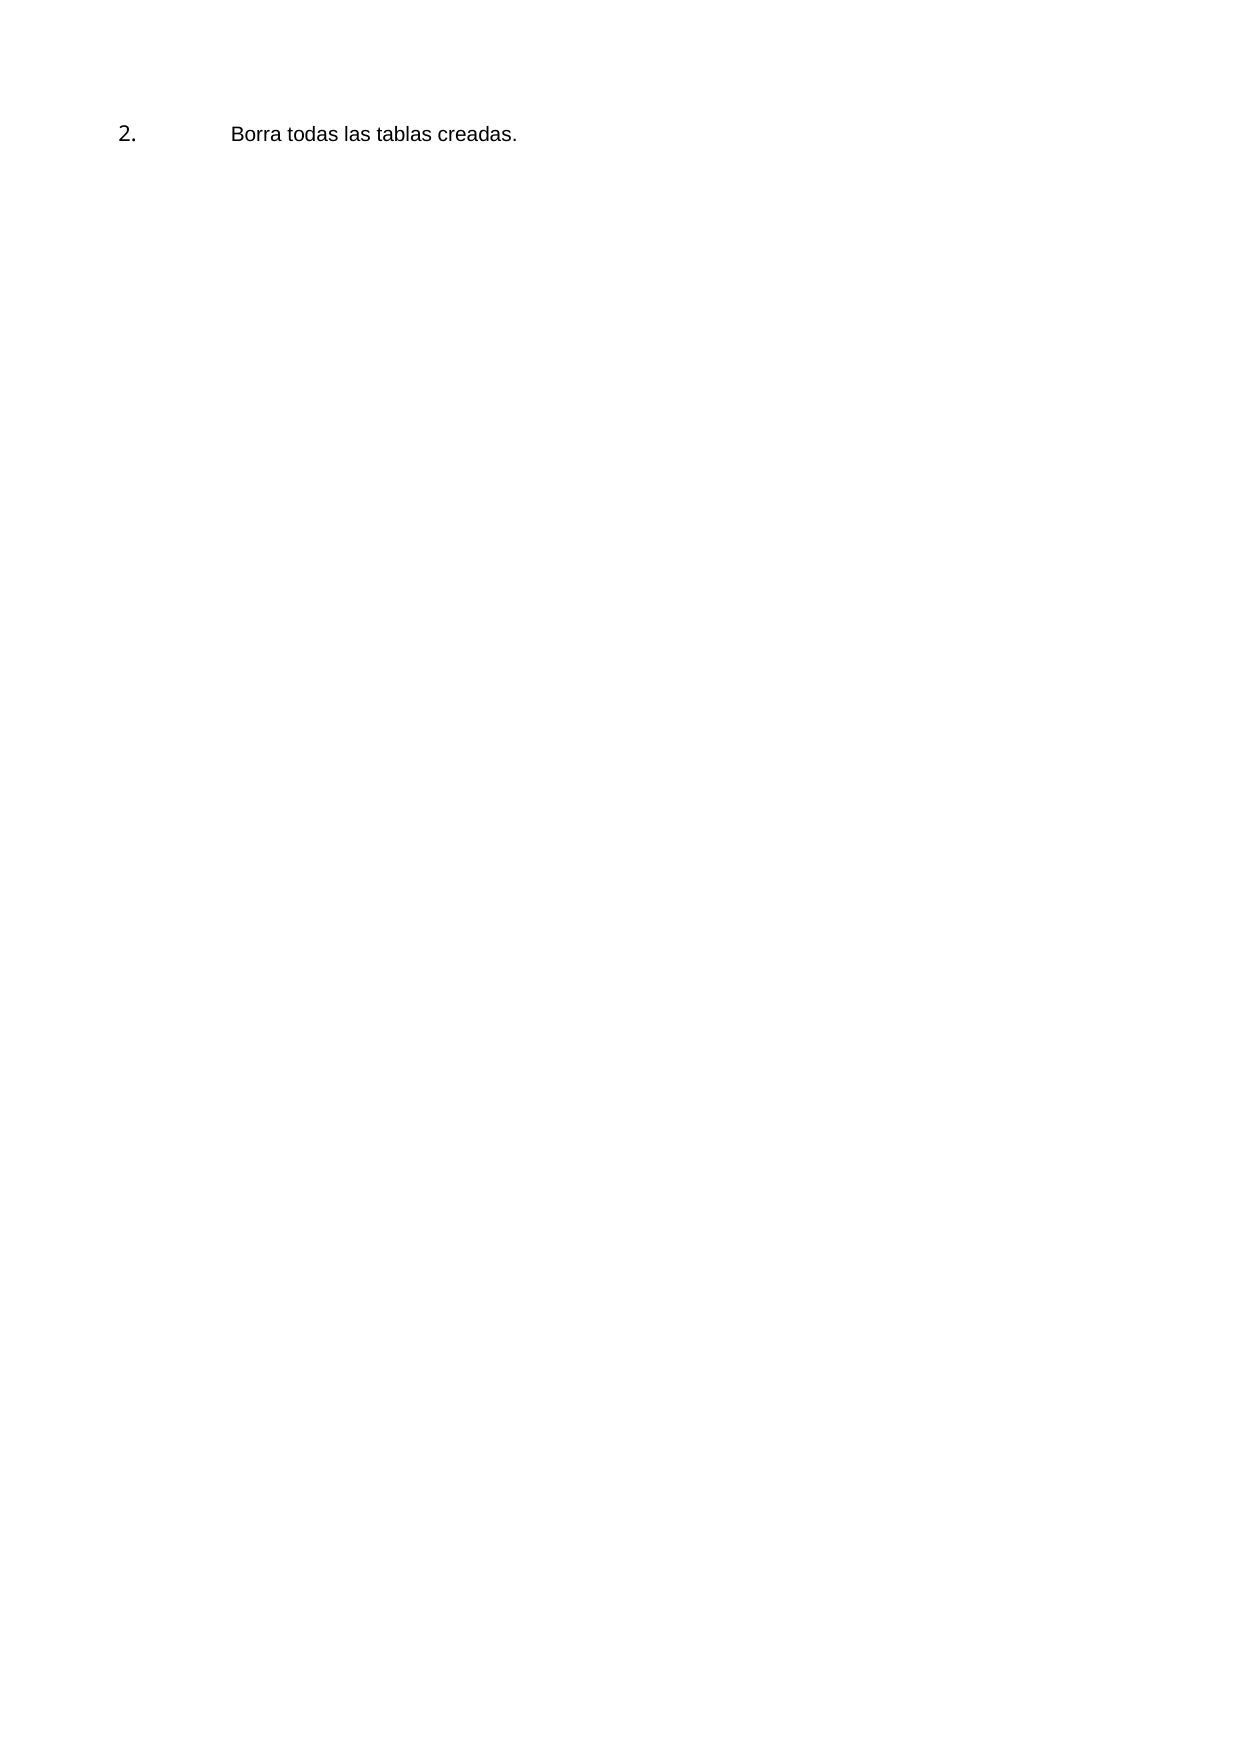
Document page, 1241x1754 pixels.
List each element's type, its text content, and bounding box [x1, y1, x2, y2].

list Borra todas las tablas creadas. [118, 118, 1122, 148]
